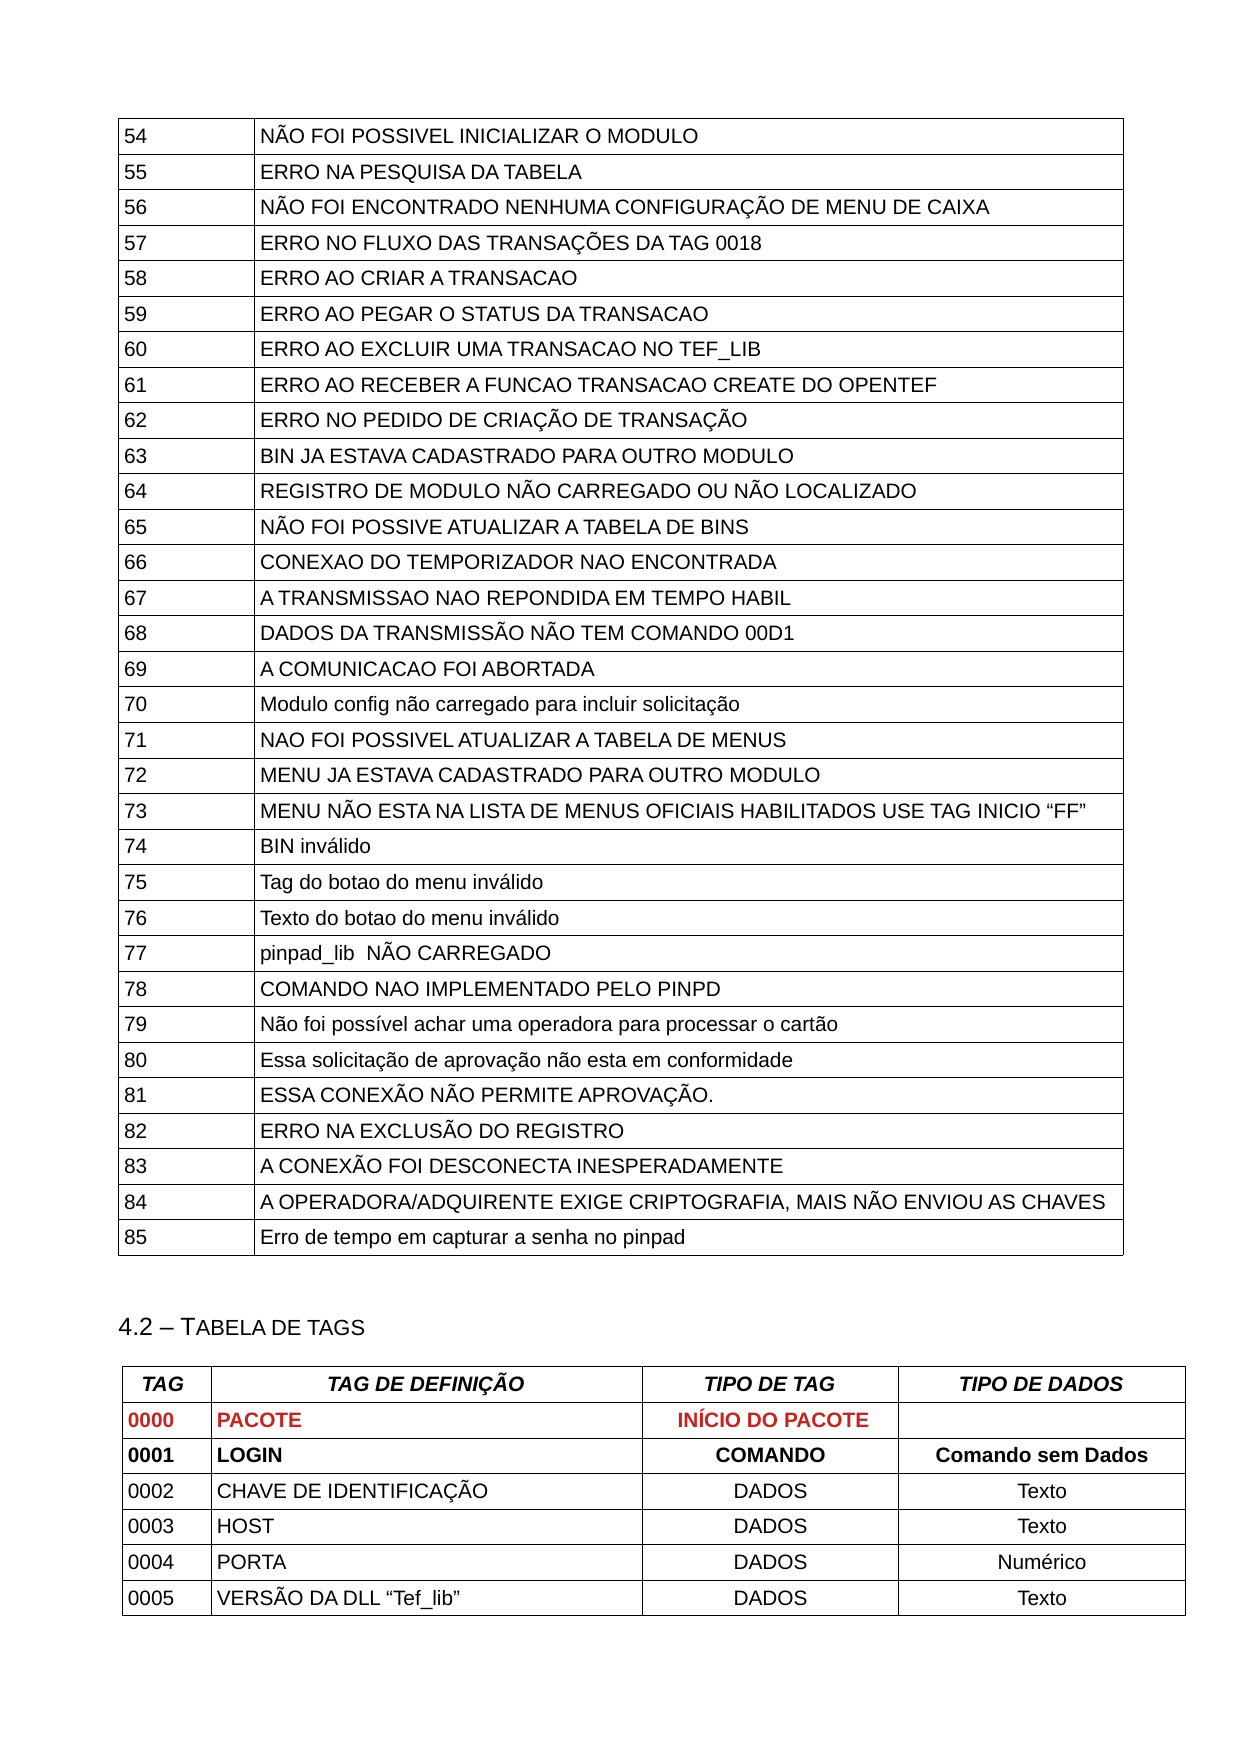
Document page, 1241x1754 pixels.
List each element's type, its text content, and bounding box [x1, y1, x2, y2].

table_cell 70 [119, 687, 254, 722]
table_cell COMANDO NAO IMPLEMENTADO PELO PINPD [255, 972, 1123, 1006]
table_cell ERRO AO EXCLUIR UMA TRANSACAO NO TEF_LIB [255, 332, 1123, 367]
table_cell CONEXAO DO TEMPORIZADOR NAO ENCONTRADA [255, 545, 1123, 580]
table_cell 74 [119, 830, 254, 864]
table_cell NÃO FOI POSSIVE ATUALIZAR A TABELA DE BINS [255, 510, 1123, 544]
table_cell 56 [119, 190, 254, 225]
table_cell VERSÃO DA DLL “Tef_lib” [212, 1581, 642, 1615]
table_cell NAO FOI POSSIVEL ATUALIZAR A TABELA DE MENUS [255, 723, 1123, 757]
table_cell COMANDO [643, 1439, 898, 1473]
table_header TIPO DE DADOS [899, 1367, 1185, 1402]
table_cell BIN JA ESTAVA CADASTRADO PARA OUTRO MODULO [255, 439, 1123, 473]
table_cell Texto [899, 1474, 1185, 1508]
table_cell ERRO NO PEDIDO DE CRIAÇÃO DE TRANSAÇÃO [255, 403, 1123, 438]
table_cell 85 [119, 1220, 254, 1255]
table_cell 0001 [123, 1439, 211, 1473]
text 4.2 – TABELA DE TAGS [118, 1312, 1122, 1341]
table_cell NÃO FOI POSSIVEL INICIALIZAR O MODULO [255, 119, 1123, 154]
table_cell INÍCIO DO PACOTE [643, 1403, 898, 1437]
table_cell 67 [119, 581, 254, 615]
table_cell 75 [119, 865, 254, 899]
table_cell 71 [119, 723, 254, 757]
table_cell ERRO AO CRIAR A TRANSACAO [255, 261, 1123, 296]
table_cell 63 [119, 439, 254, 473]
table_cell MENU JA ESTAVA CADASTRADO PARA OUTRO MODULO [255, 759, 1123, 793]
table_cell DADOS [643, 1510, 898, 1544]
table_cell HOST [212, 1510, 642, 1544]
table_cell 54 [119, 119, 254, 154]
table_cell 81 [119, 1078, 254, 1113]
table_cell ERRO NA EXCLUSÃO DO REGISTRO [255, 1114, 1123, 1148]
table_header TAG [123, 1367, 211, 1402]
table_cell NÃO FOI ENCONTRADO NENHUMA CONFIGURAÇÃO DE MENU DE CAIXA [255, 190, 1123, 225]
table_cell Erro de tempo em capturar a senha no pinpad [255, 1220, 1123, 1255]
table_cell 59 [119, 297, 254, 331]
table_cell A OPERADORA/ADQUIRENTE EXIGE CRIPTOGRAFIA, MAIS NÃO ENVIOU AS CHAVES [255, 1185, 1123, 1219]
table_cell 65 [119, 510, 254, 544]
table_cell 84 [119, 1185, 254, 1219]
table_cell pinpad_lib NÃO CARREGADO [255, 936, 1123, 971]
table_cell 78 [119, 972, 254, 1006]
table_cell 0005 [123, 1581, 211, 1615]
table_cell DADOS DA TRANSMISSÃO NÃO TEM COMANDO 00D1 [255, 616, 1123, 651]
table_cell LOGIN [212, 1439, 642, 1473]
table_cell 55 [119, 155, 254, 189]
table_cell ERRO AO PEGAR O STATUS DA TRANSACAO [255, 297, 1123, 331]
table_cell 0002 [123, 1474, 211, 1508]
table_cell 0004 [123, 1545, 211, 1579]
table_cell A CONEXÃO FOI DESCONECTA INESPERADAMENTE [255, 1149, 1123, 1184]
table_cell 58 [119, 261, 254, 296]
table_cell Texto [899, 1510, 1185, 1544]
table_cell 62 [119, 403, 254, 438]
table_cell Tag do botao do menu inválido [255, 865, 1123, 899]
table_cell CHAVE DE IDENTIFICAÇÃO [212, 1474, 642, 1508]
table_cell 57 [119, 226, 254, 260]
table_cell Numérico [899, 1545, 1185, 1579]
table_cell PACOTE [212, 1403, 642, 1437]
table_cell Texto do botao do menu inválido [255, 901, 1123, 935]
table_cell ERRO NO FLUXO DAS TRANSAÇÕES DA TAG 0018 [255, 226, 1123, 260]
table_cell [899, 1403, 1185, 1437]
table_cell MENU NÃO ESTA NA LISTA DE MENUS OFICIAIS HABILITADOS USE TAG INICIO “FF” [255, 794, 1123, 828]
table_cell ERRO AO RECEBER A FUNCAO TRANSACAO CREATE DO OPENTEF [255, 368, 1123, 402]
table_cell ERRO NA PESQUISA DA TABELA [255, 155, 1123, 189]
table_header TAG DE DEFINIÇÃO [212, 1367, 642, 1402]
table_cell 64 [119, 474, 254, 509]
table_cell 76 [119, 901, 254, 935]
table_cell A TRANSMISSAO NAO REPONDIDA EM TEMPO HABIL [255, 581, 1123, 615]
table_cell 73 [119, 794, 254, 828]
table_cell 61 [119, 368, 254, 402]
table_cell 68 [119, 616, 254, 651]
table_cell Não foi possível achar uma operadora para processar o cartão [255, 1007, 1123, 1042]
table_cell Modulo config não carregado para incluir solicitação [255, 687, 1123, 722]
table_cell 60 [119, 332, 254, 367]
table_cell 79 [119, 1007, 254, 1042]
table_cell A COMUNICACAO FOI ABORTADA [255, 652, 1123, 686]
table_cell DADOS [643, 1474, 898, 1508]
table_cell 0003 [123, 1510, 211, 1544]
table_cell 0000 [123, 1403, 211, 1437]
table_cell DADOS [643, 1581, 898, 1615]
table_cell 69 [119, 652, 254, 686]
table_cell Comando sem Dados [899, 1439, 1185, 1473]
table_cell 82 [119, 1114, 254, 1148]
table_cell 72 [119, 759, 254, 793]
table_cell Texto [899, 1581, 1185, 1615]
table_cell 77 [119, 936, 254, 971]
table_cell 66 [119, 545, 254, 580]
table_cell 80 [119, 1043, 254, 1077]
table_cell ESSA CONEXÃO NÃO PERMITE APROVAÇÃO. [255, 1078, 1123, 1113]
table_cell PORTA [212, 1545, 642, 1579]
table_header TIPO DE TAG [643, 1367, 898, 1402]
table_cell REGISTRO DE MODULO NÃO CARREGADO OU NÃO LOCALIZADO [255, 474, 1123, 509]
table_cell Essa solicitação de aprovação não esta em conformidade [255, 1043, 1123, 1077]
table_cell 83 [119, 1149, 254, 1184]
table_cell DADOS [643, 1545, 898, 1579]
table_cell BIN inválido [255, 830, 1123, 864]
